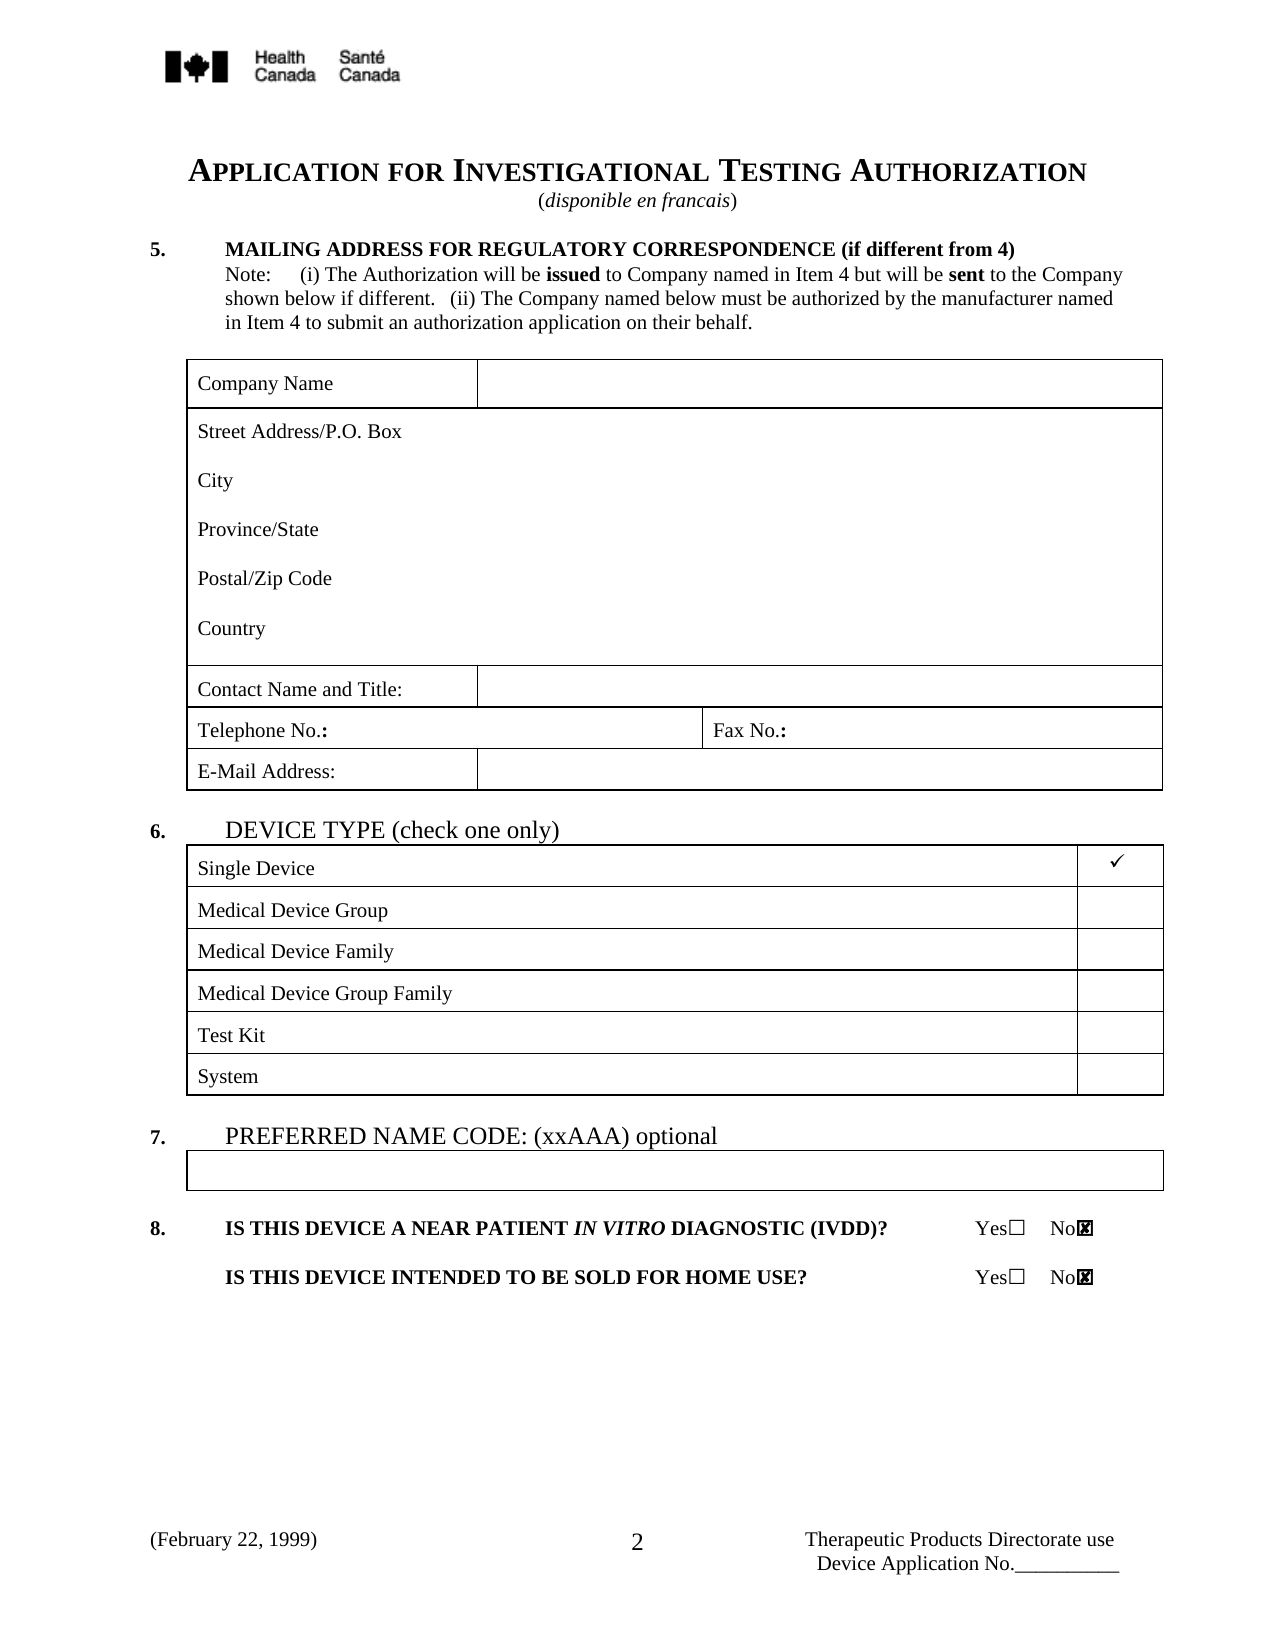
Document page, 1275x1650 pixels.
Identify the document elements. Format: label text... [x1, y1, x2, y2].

table_cell [478, 749, 1162, 789]
table_cell [478, 666, 1162, 706]
list PREFERRED NAME CODE: (xxAAA) optional [150, 1121, 1125, 1149]
table_cell [1078, 971, 1163, 1011]
table_cell [1078, 1012, 1163, 1052]
table_cell E-Mail Address: [188, 749, 477, 789]
table_header [478, 360, 1162, 407]
table_header Single Device [188, 846, 1077, 886]
table_header Company Name [188, 360, 477, 407]
text Application for Investigational Testing Authorization [150, 150, 1125, 188]
table_header ✓ [1078, 846, 1163, 886]
table_cell Medical Device Family [188, 929, 1077, 969]
table_cell Telephone No.: [188, 708, 702, 747]
table_cell [1078, 1054, 1163, 1094]
table_cell Medical Device Group Family [188, 971, 1077, 1011]
table_cell Fax No.: [703, 708, 1162, 747]
text (disponible en francais) [150, 188, 1125, 212]
list IS THIS DEVICE A NEAR PATIENT IN VITRO DIAGNOSTIC (IVDD)? Yes☐ No [150, 1216, 1125, 1240]
list MAILING ADDRESS FOR REGULATORY CORRESPONDENCE (if different from 4) [150, 237, 1125, 261]
table_cell Street Address/P.O. Box City Province/State Postal/Zip Code Country [188, 409, 1162, 664]
table_cell System [188, 1054, 1077, 1094]
text IS THIS DEVICE INTENDED TO BE SOLD FOR HOME USE? Yes☐ No [225, 1265, 1125, 1289]
text Note: (i) The Authorization will be issued to Company named in Item 4 but will be sent to the Company shown below if different. (ii) The Company named below must be authorized by the manufacturer named in Item 4 to submit an authorization application on their behalf. [225, 261, 1125, 334]
table_header [188, 1151, 1163, 1189]
list DEVICE TYPE (check one only) [150, 815, 1125, 844]
table_cell [1078, 929, 1163, 969]
table_cell Contact Name and Title: [188, 666, 477, 706]
table_cell Test Kit [188, 1012, 1077, 1052]
table_cell [1078, 887, 1163, 927]
picture [150, 45, 411, 100]
table_cell Medical Device Group [188, 887, 1077, 927]
